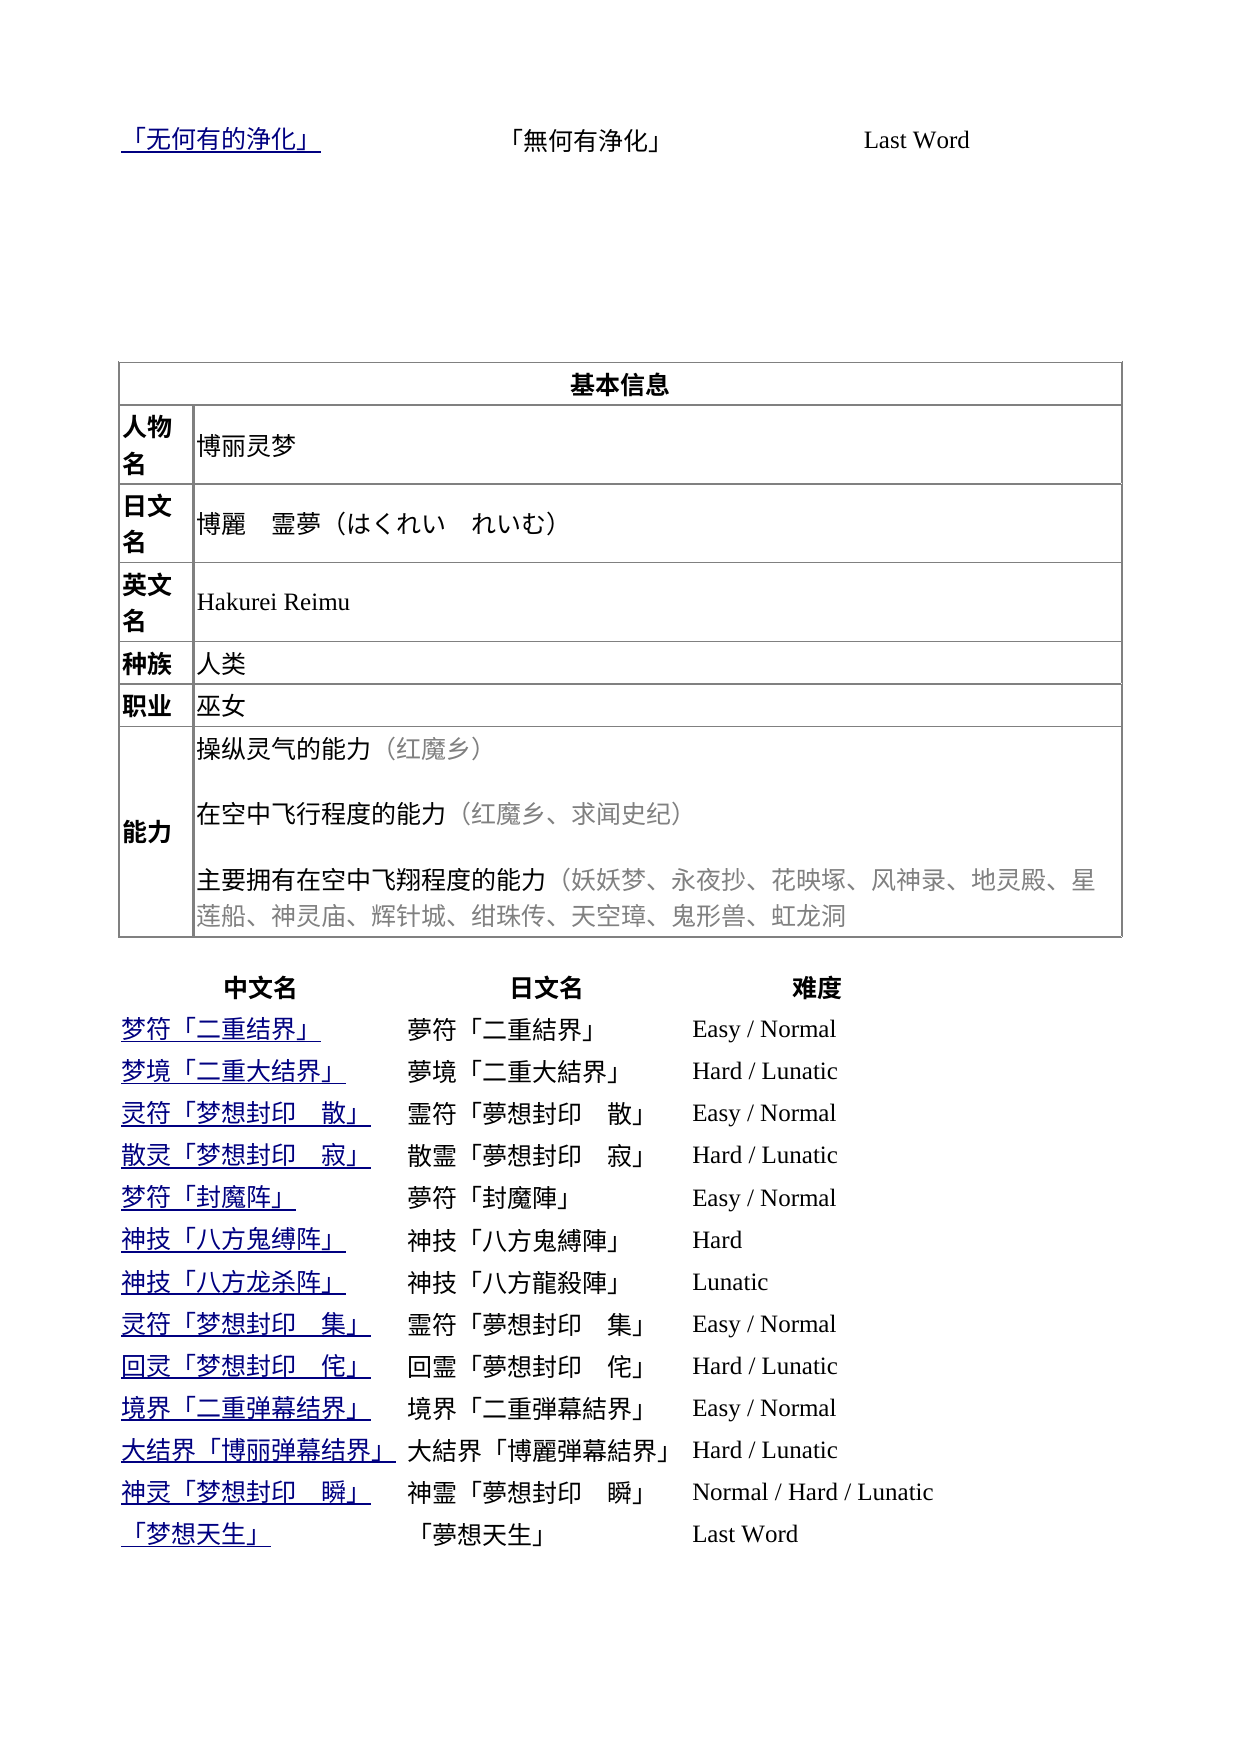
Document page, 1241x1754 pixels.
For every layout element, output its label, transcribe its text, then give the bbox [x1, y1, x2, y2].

table_cell 种族 [120, 642, 192, 683]
table_cell Easy / Normal [689, 1176, 945, 1218]
table_cell 「梦想天生」 [118, 1513, 404, 1555]
table_header 难度 [689, 966, 945, 1008]
table_cell 回灵「梦想封印 侘」 [118, 1344, 404, 1386]
table_cell 人物名 [120, 406, 192, 483]
table_cell 巫女 [195, 685, 1121, 726]
table_cell Easy / Normal [689, 1302, 945, 1344]
table_cell 境界「二重弾幕結界」 [404, 1386, 689, 1428]
table_cell 能力 [120, 727, 192, 936]
table_cell Last Word [689, 1513, 945, 1555]
table_cell Normal / Hard / Lunatic [689, 1471, 945, 1513]
table_cell Easy / Normal [689, 1008, 945, 1050]
table_cell 夢境「二重大結界」 [404, 1050, 689, 1092]
table_cell Hard / Lunatic [689, 1050, 945, 1092]
table_cell Hard / Lunatic [689, 1429, 945, 1471]
table_cell 夢符「二重結界」 [404, 1008, 689, 1050]
table_cell 灵符「梦想封印 集」 [118, 1302, 404, 1344]
table_cell Lunatic [689, 1260, 945, 1302]
table_cell 灵符「梦想封印 散」 [118, 1092, 404, 1134]
table_cell 梦境「二重大结界」 [118, 1050, 404, 1092]
table_cell 霊符「夢想封印 散」 [404, 1092, 689, 1134]
table_cell 神灵「梦想封印 瞬」 [118, 1471, 404, 1513]
table_cell 梦符「二重结界」 [118, 1008, 404, 1050]
table_cell 人类 [195, 642, 1121, 683]
table_cell Hard / Lunatic [689, 1134, 945, 1176]
table_cell Last Word [861, 118, 1122, 160]
table_cell 神技「八方龙杀阵」 [118, 1260, 404, 1302]
table_cell Easy / Normal [689, 1092, 945, 1134]
table_cell 神技「八方鬼縛陣」 [404, 1218, 689, 1260]
table_cell 职业 [120, 685, 192, 726]
table_cell 回霊「夢想封印 侘」 [404, 1344, 689, 1386]
table_cell 霊符「夢想封印 集」 [404, 1302, 689, 1344]
table_cell Hard [689, 1218, 945, 1260]
table_cell 神霊「夢想封印 瞬」 [404, 1471, 689, 1513]
table_cell 博丽灵梦 [195, 406, 1121, 483]
table_cell 大结界「博丽弹幕结界」 [118, 1429, 404, 1471]
table_cell 操纵灵气的能力（红魔乡） 在空中飞行程度的能力（红魔乡、求闻史纪） 主要拥有在空中飞翔程度的能力（妖妖梦、永夜抄、花映塚、风神录、地灵殿、星莲船、神灵庙、辉针城、绀珠传、天空璋、鬼形兽、虹龙洞 [195, 727, 1121, 936]
table_cell Hakurei Reimu [195, 563, 1121, 641]
table_cell 梦符「封魔阵」 [118, 1176, 404, 1218]
table_cell 「无何有的浄化」 [118, 118, 495, 160]
table_cell 散霊「夢想封印 寂」 [404, 1134, 689, 1176]
table_cell 「夢想天生」 [404, 1513, 689, 1555]
table_cell 博麗 霊夢（はくれい れいむ） [195, 485, 1121, 562]
table_cell 「無何有浄化」 [495, 118, 861, 160]
table_cell 神技「八方龍殺陣」 [404, 1260, 689, 1302]
table_header 中文名 [118, 966, 404, 1008]
table_header 基本信息 [120, 363, 1121, 404]
table_cell 境界「二重弹幕结界」 [118, 1386, 404, 1428]
table_cell Easy / Normal [689, 1386, 945, 1428]
table_cell Hard / Lunatic [689, 1344, 945, 1386]
table_cell 日文名 [120, 485, 192, 562]
table_cell 夢符「封魔陣」 [404, 1176, 689, 1218]
table_cell 英文名 [120, 563, 192, 641]
table_header 日文名 [404, 966, 689, 1008]
table_cell 大結界「博麗弾幕結界」 [404, 1429, 689, 1471]
table_cell 神技「八方鬼缚阵」 [118, 1218, 404, 1260]
table_cell 散灵「梦想封印 寂」 [118, 1134, 404, 1176]
